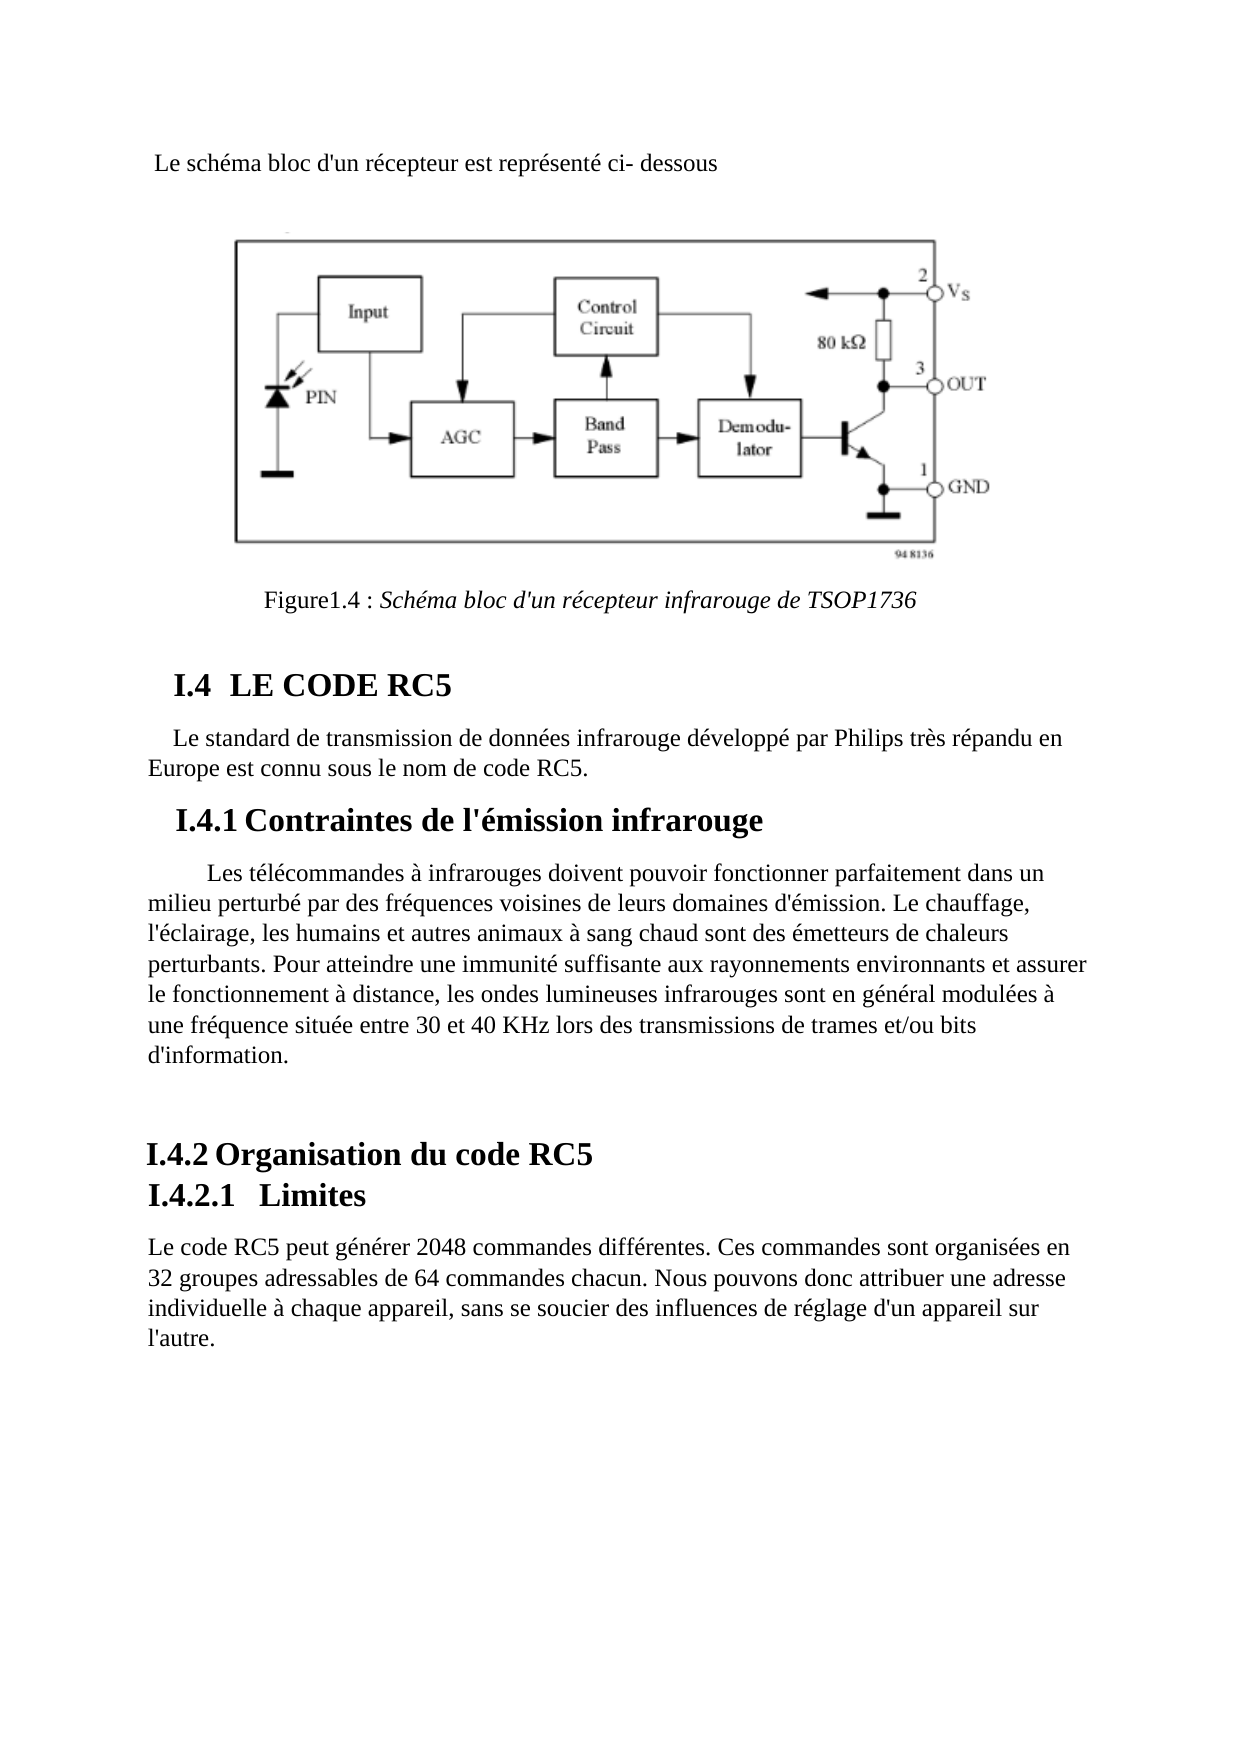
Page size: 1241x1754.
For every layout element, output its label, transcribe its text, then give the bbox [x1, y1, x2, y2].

list Contraintes de l'émission infrarouge [207, 800, 1093, 839]
text Figure1.4 : Schéma bloc d'un récepteur infrarouge de TSOP1736 [263, 586, 922, 614]
text Le standard de transmission de données infrarouge développé par Philips très répandu en Europe est connu sous le nom de code RC5. [148, 723, 1093, 782]
text Les télécommandes à infrarouges doivent pouvoir fonctionner parfaitement dans un milieu perturbé par des fréquences voisines de leurs domaines d'émission. Le chauffage, l'éclairage, les humains et autres animaux à sang chaud sont des émetteurs de chaleurs perturbants. Pour atteindre une immunité suffisante aux rayonnements environnants et assurer le fonctionnement à distance, les ondes lumineuses infrarouges sont en général modulées à une fréquence située entre 30 et 40 KHz lors des transmissions de trames et/ou bits d'information. [148, 858, 1093, 1069]
list Limites [148, 1175, 1093, 1213]
list Organisation du code RC5 [177, 1134, 1093, 1173]
text [248, 578, 937, 645]
text Le code RC5 peut générer 2048 commandes différentes. Ces commandes sont organisées en 32 groupes adressables de 64 commandes chacun. Nous pouvons donc attribuer une adresse individuelle à chaque appareil, sans se soucier des influences de réglage d'un appareil sur l'autre. [148, 1232, 1093, 1352]
list LE CODE RC5 [192, 666, 1093, 704]
text Le schéma bloc d'un récepteur est représenté ci- dessous [148, 148, 1093, 176]
